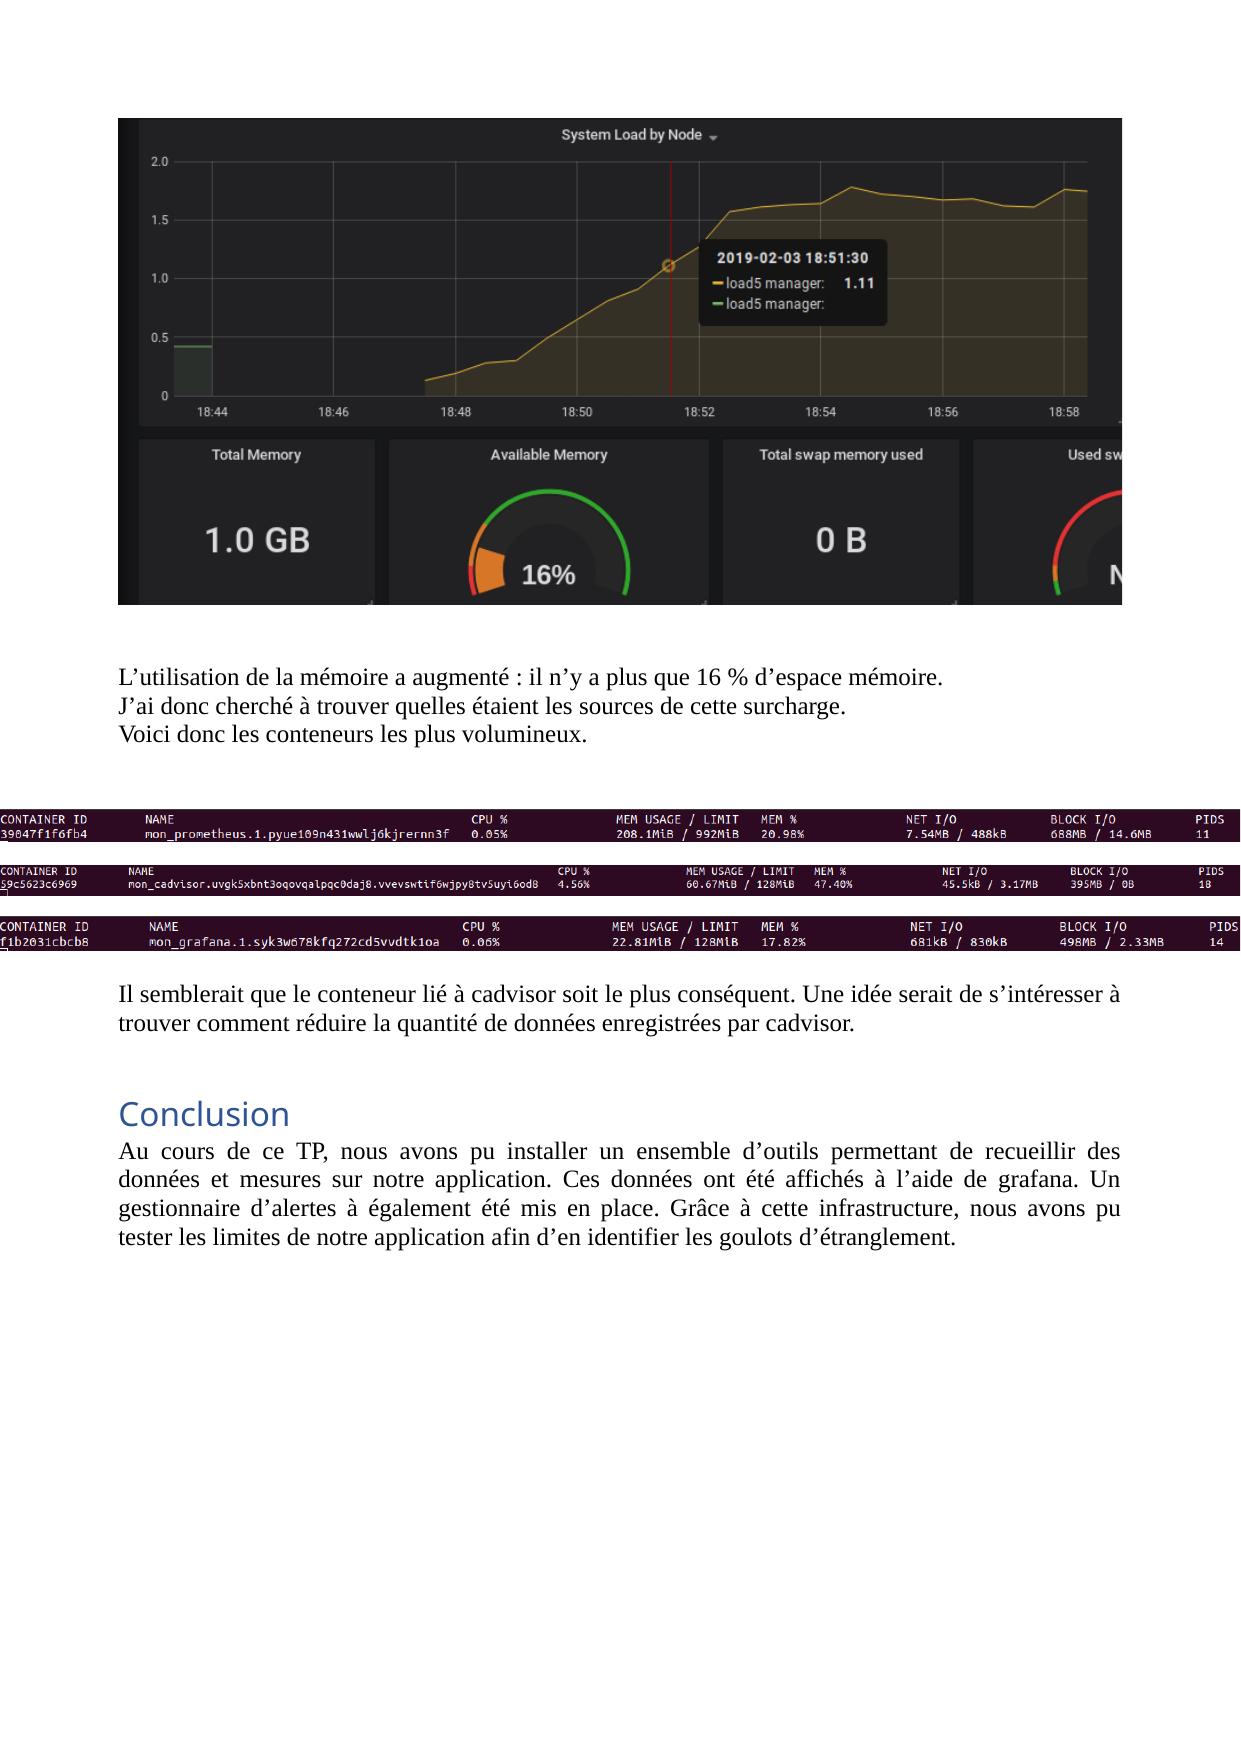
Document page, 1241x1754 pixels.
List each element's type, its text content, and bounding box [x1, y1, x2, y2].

picture [0, 865, 1241, 896]
subtitle Conclusion [118, 1090, 1122, 1136]
text L’utilisation de la mémoire a augmenté : il n’y a plus que 16 % d’espace mémoire. [118, 662, 1122, 691]
picture [118, 118, 1123, 605]
text Voici donc les conteneurs les plus volumineux. [118, 719, 1122, 748]
picture [0, 809, 1241, 842]
text Au cours de ce TP, nous avons pu installer un ensemble d’outils permettant de recueillir des données et mesures sur notre application. Ces données ont été affichés à l’aide de grafana. Un gestionnaire d’alertes à également été mis en place. Grâce à cette infrastructure, nous avons pu tester les limites de notre application afin d’en identifier les goulots d’étranglement. [118, 1136, 1122, 1251]
text J’ai donc cherché à trouver quelles étaient les sources de cette surcharge. [118, 691, 1122, 719]
picture [0, 916, 1241, 951]
text Il semblerait que le conteneur lié à cadvisor soit le plus conséquent. Une idée serait de s’intéresser à trouver comment réduire la quantité de données enregistrées par cadvisor. [118, 979, 1122, 1037]
